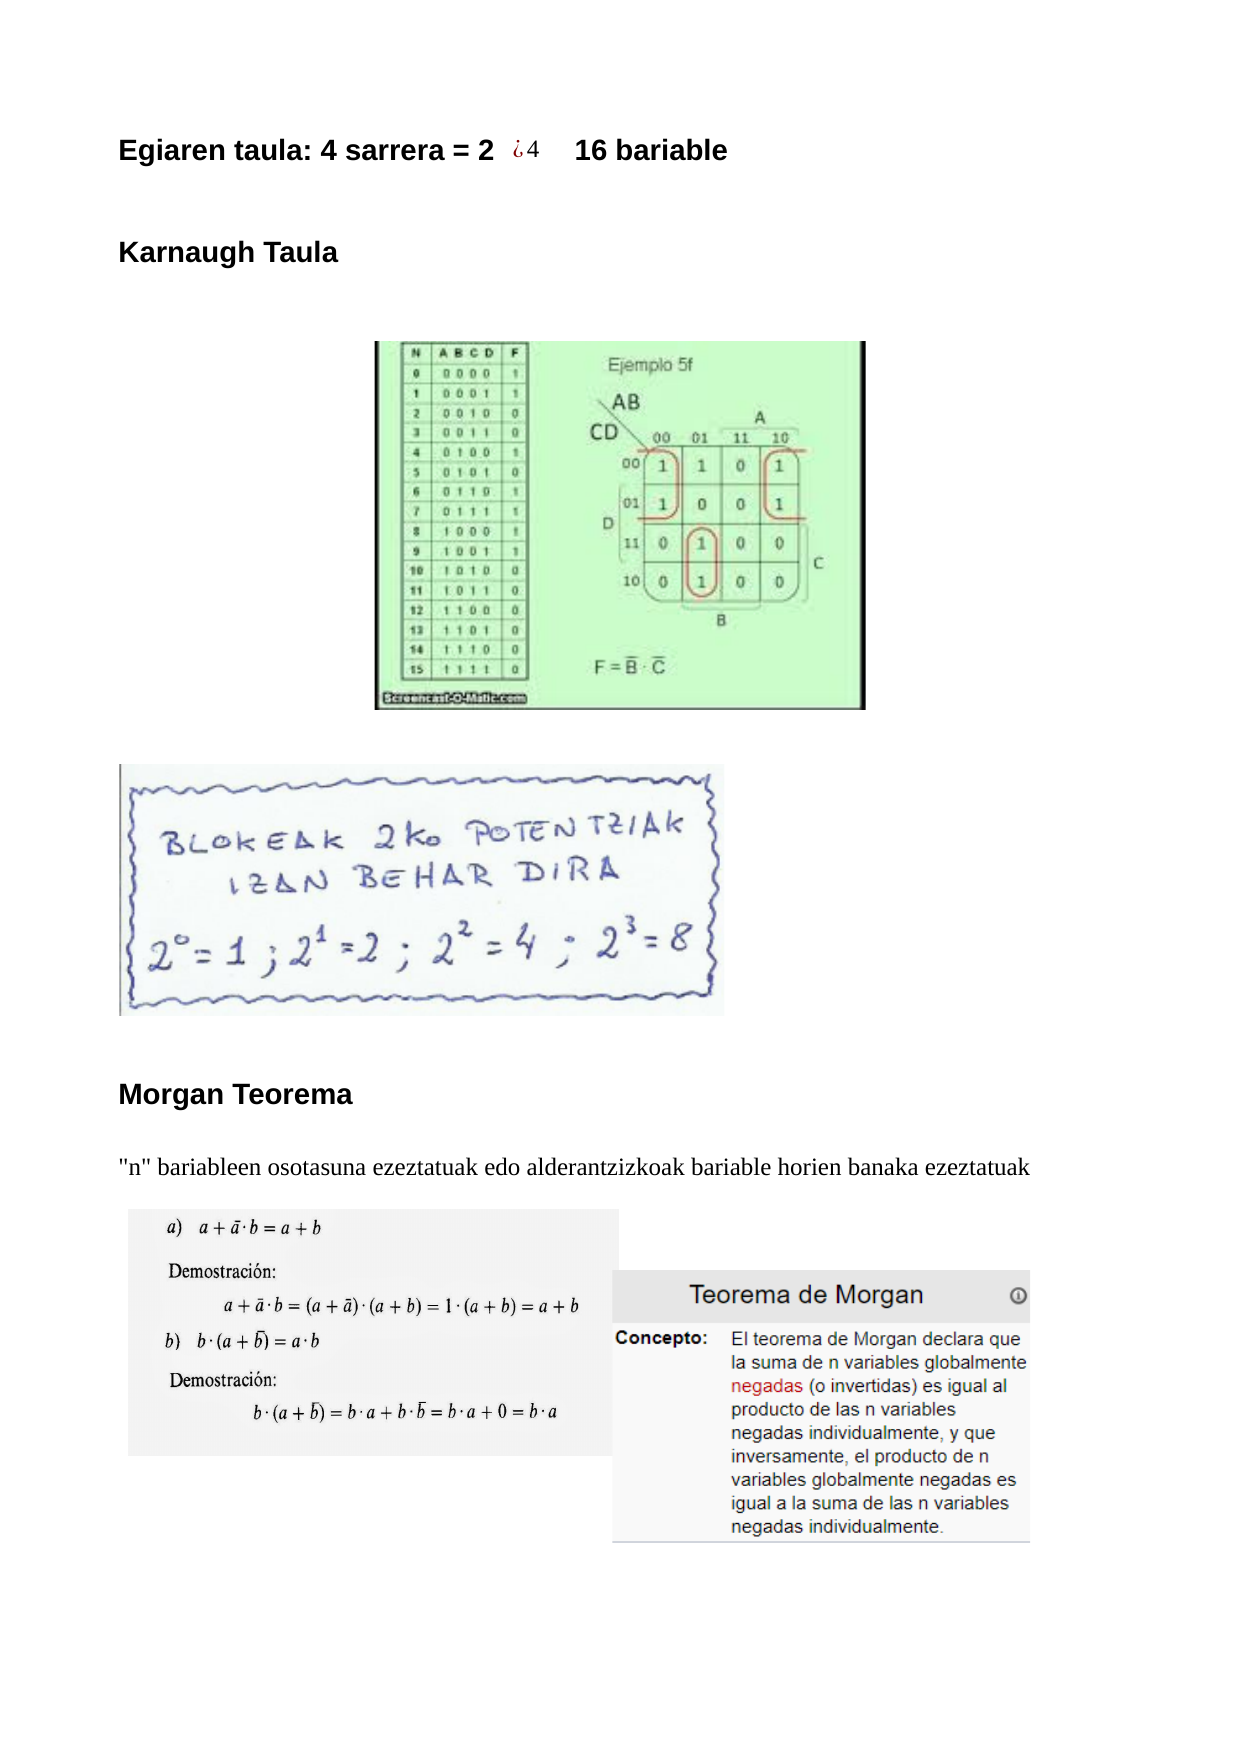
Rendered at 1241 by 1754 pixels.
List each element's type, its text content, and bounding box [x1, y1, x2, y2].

picture [374, 341, 866, 710]
subtitle Egiaren taula: 4 sarrera = 2 16 bariable [118, 133, 1122, 166]
picture [128, 1209, 1031, 1544]
subtitle Morgan Teorema [118, 1077, 1122, 1111]
picture [118, 764, 725, 1016]
subtitle Karnaugh Taula [118, 235, 1122, 268]
text "n" bariableen osotasuna ezeztatuak edo alderantzizkoak bariable horien banaka ezeztatuak [118, 1152, 1122, 1181]
